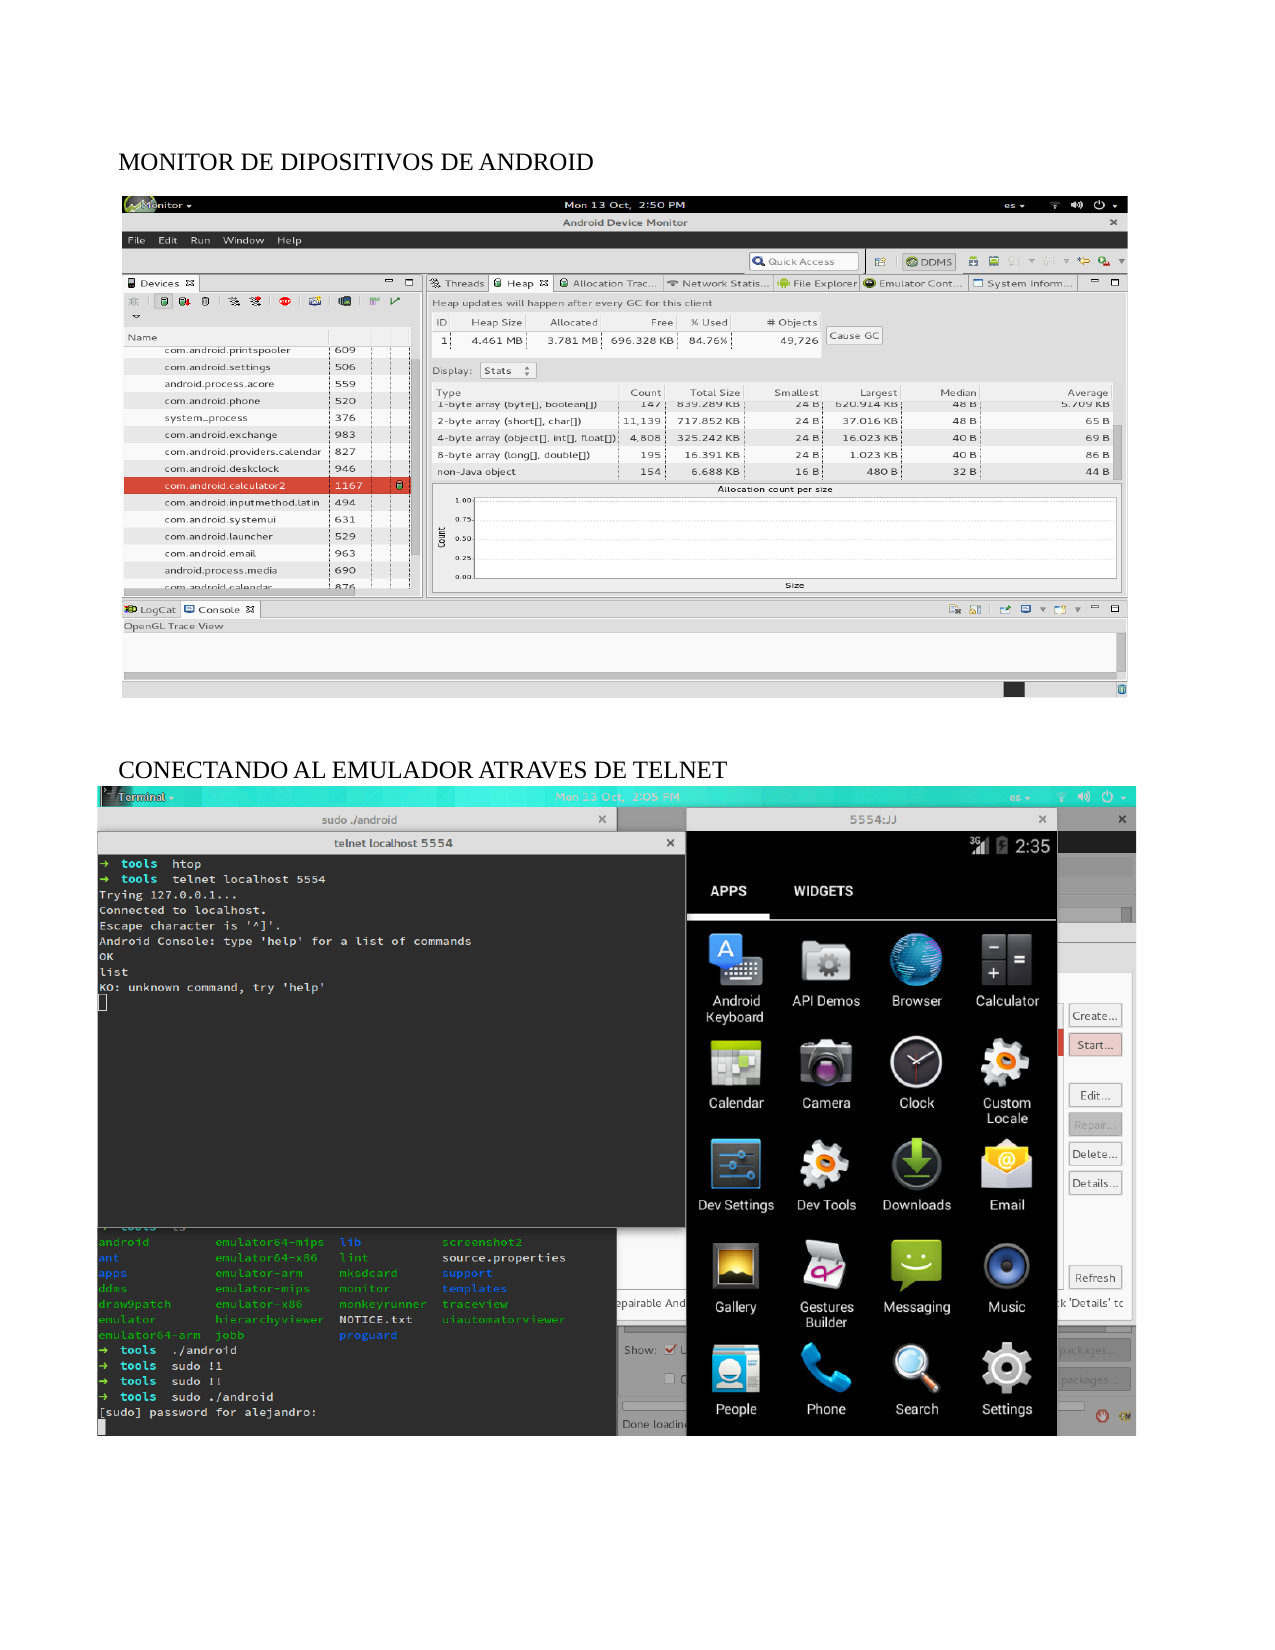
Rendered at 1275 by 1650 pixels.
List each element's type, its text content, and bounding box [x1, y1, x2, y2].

picture [97, 786, 1137, 1436]
picture [122, 196, 1128, 698]
text CONECTANDO AL EMULADOR ATRAVES DE TELNET [118, 755, 1157, 783]
text MONITOR DE DIPOSITIVOS DE ANDROID [118, 147, 1157, 176]
